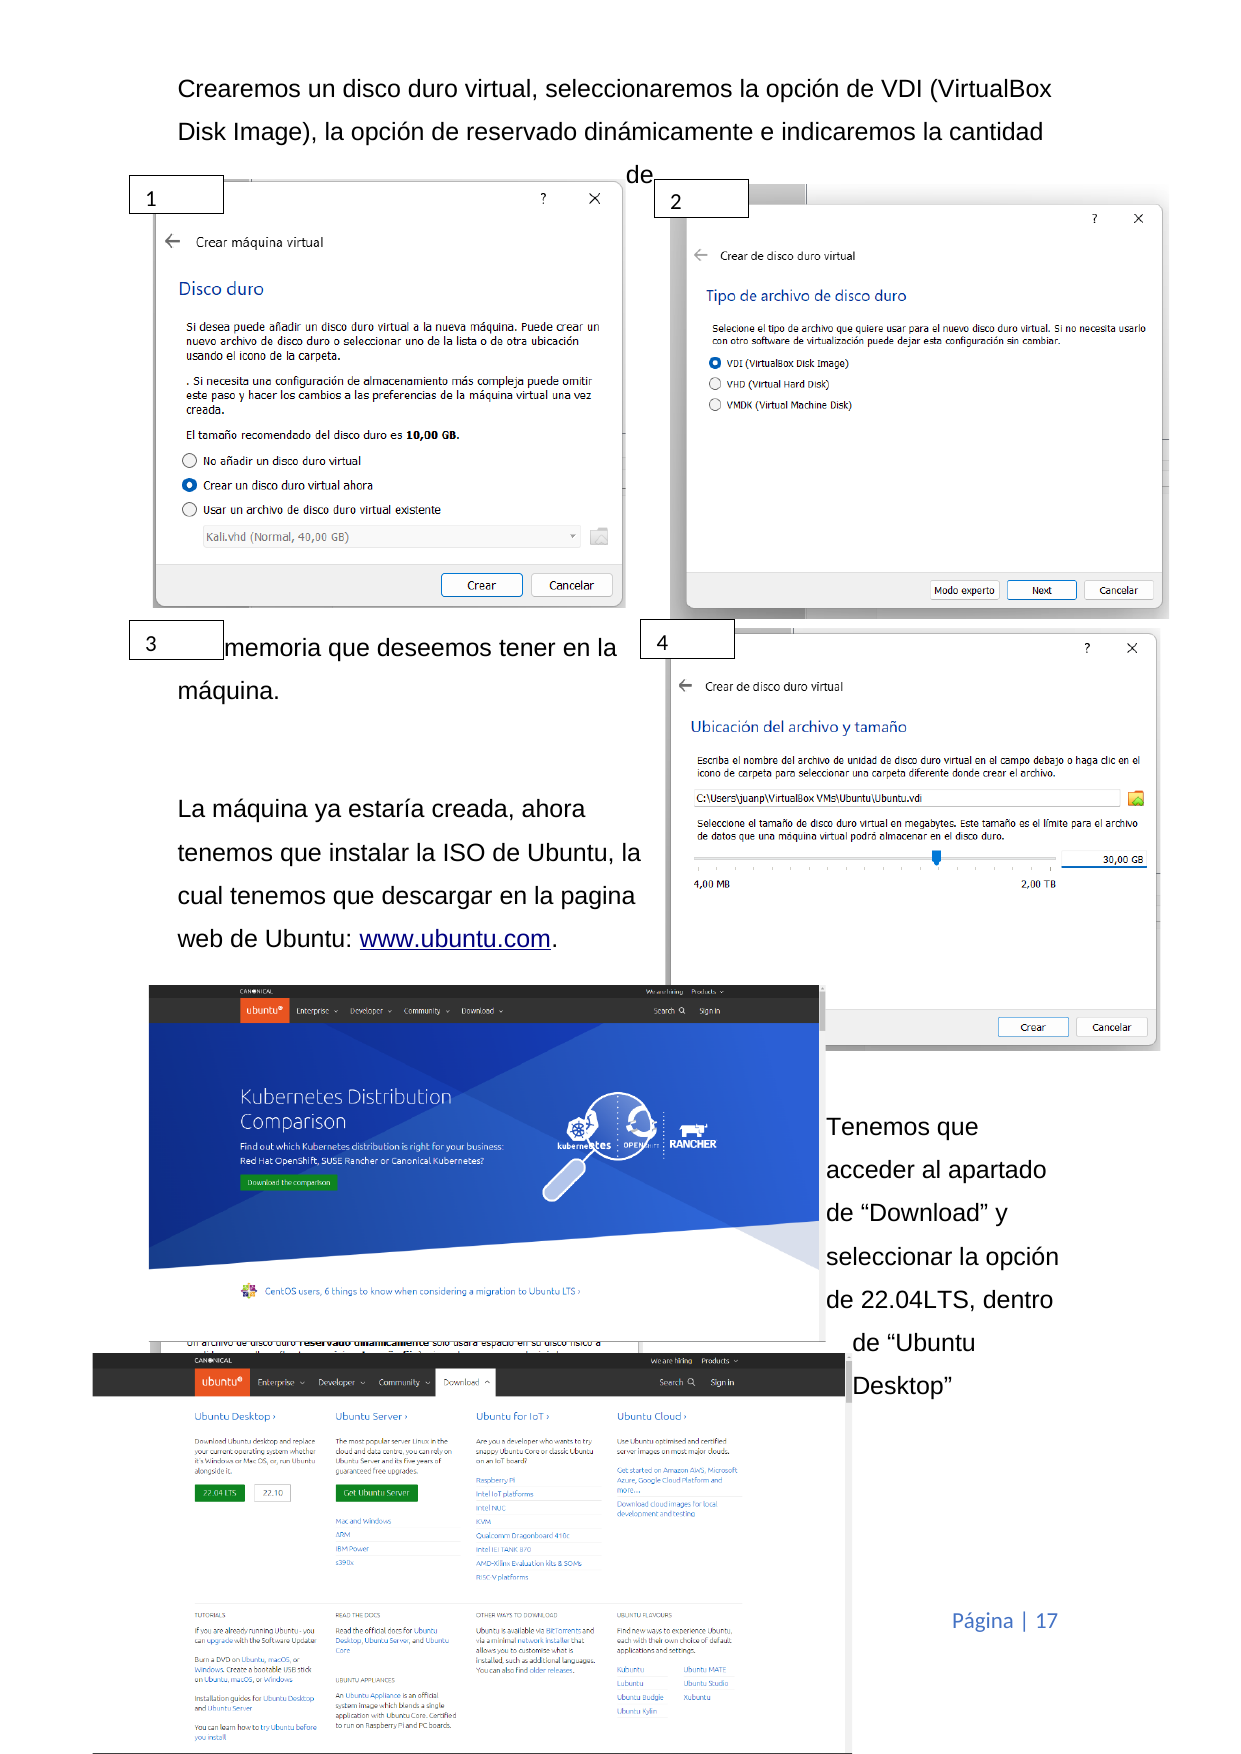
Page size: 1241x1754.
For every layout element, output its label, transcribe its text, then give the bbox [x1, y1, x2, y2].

text La máquina ya estaría creada, ahora tenemos que instalar la ISO de Ubuntu, la cual tenemos que descargar en la pagina web de Ubuntu: www.ubuntu.com. [177, 794, 665, 952]
text Crearemos un disco duro virtual, seleccionaremos la opción de VDI (VirtualBox Disk Image), la opción de reservado dinámicamente e indicaremos la cantidad de memoria que deseemos tener en la máquina. [177, 74, 1063, 705]
text Tenemos que acceder al apartado de “Download” y seleccionar la opción de 22.04LTS, dentro de “Ubuntu Desktop” [643, 1112, 1063, 1400]
text 4 [656, 628, 719, 650]
text 2 [670, 187, 733, 210]
text 3 [145, 629, 208, 651]
text 1 [145, 184, 208, 206]
